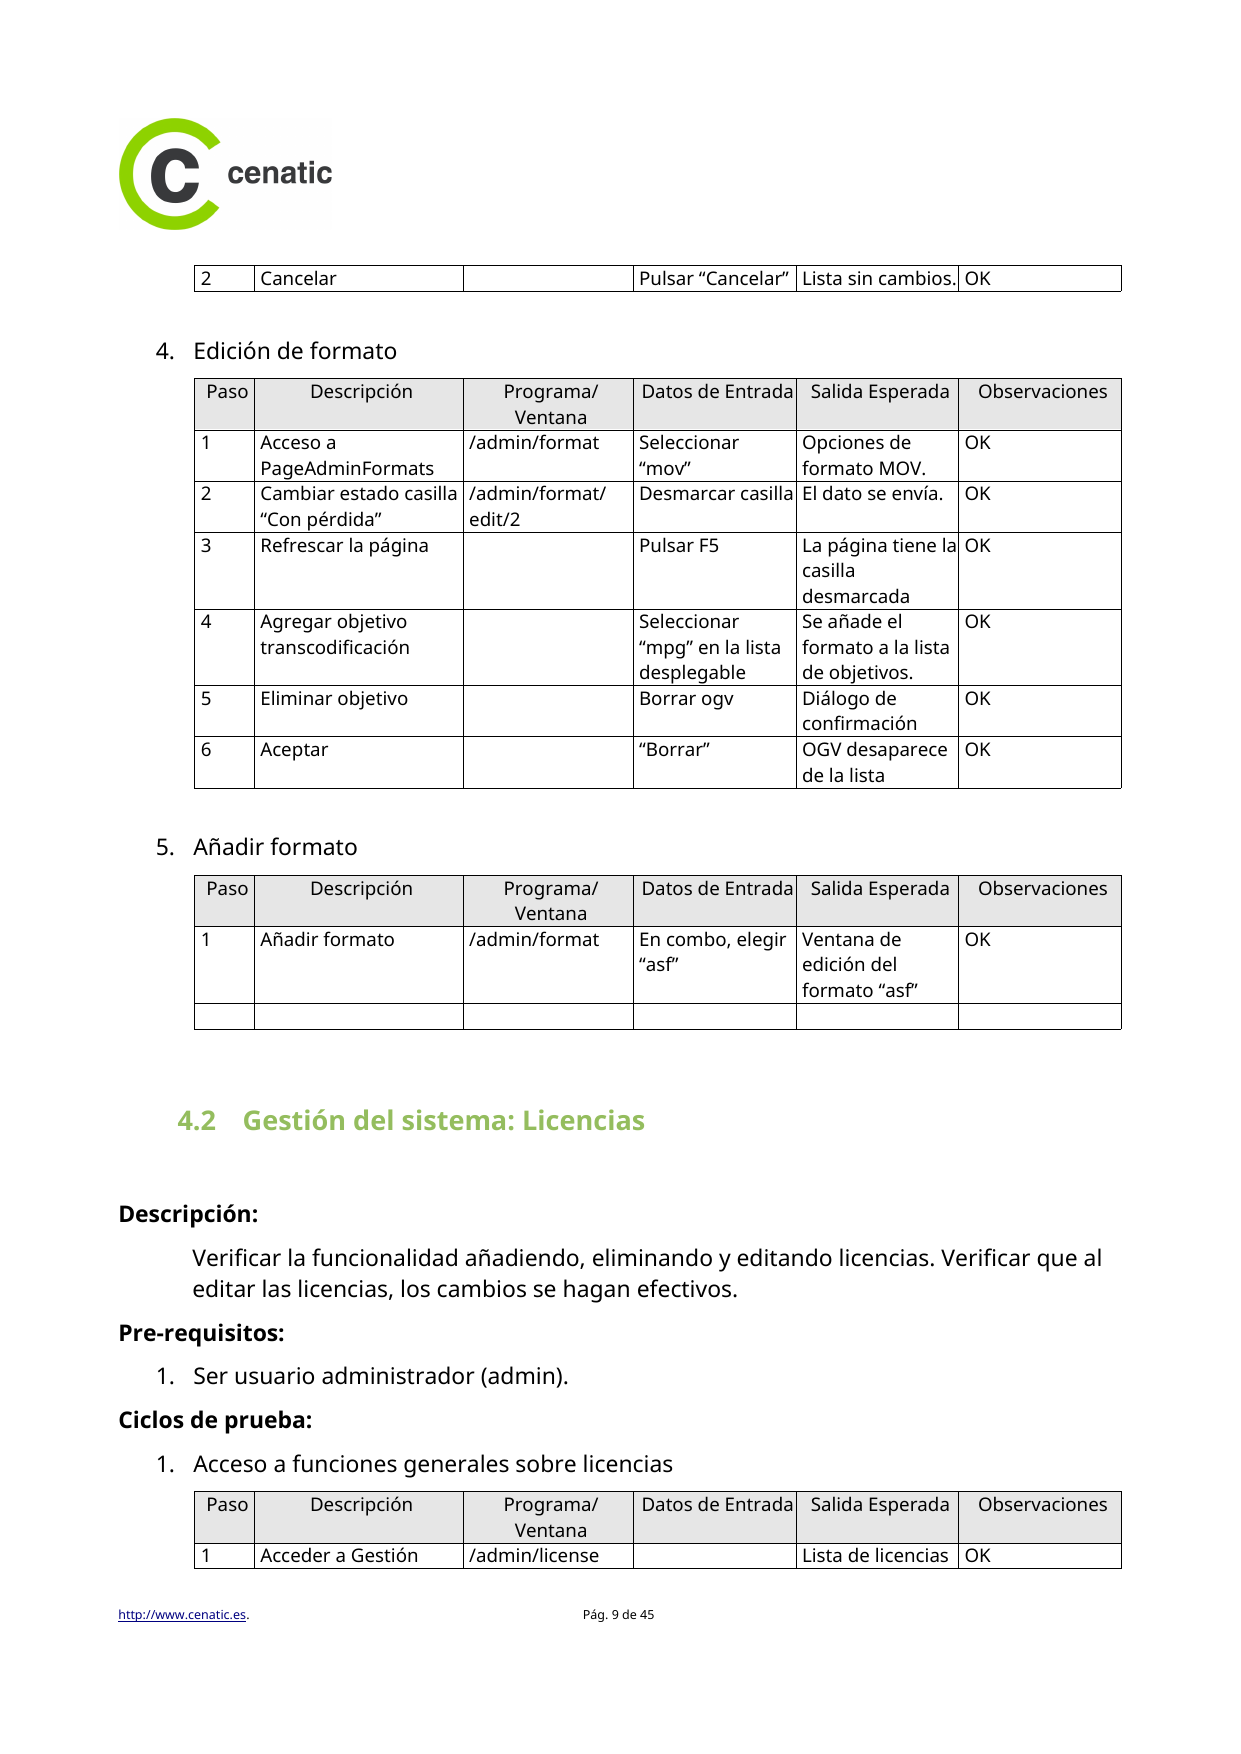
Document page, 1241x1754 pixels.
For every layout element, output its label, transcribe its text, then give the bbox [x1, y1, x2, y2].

table_cell Acceder a Gestión [255, 1544, 463, 1568]
table_cell [959, 1004, 1121, 1028]
text Verificar la funcionalidad añadiendo, eliminando y editando licencias. Verificar que al editar las licencias, los cambios se hagan efectivos. [192, 1241, 1122, 1304]
table_header Paso [195, 1492, 254, 1543]
text Pre-requisitos: [118, 1316, 1122, 1348]
table_header Programa/Ventana [464, 876, 633, 926]
table_cell Borrar ogv [634, 686, 796, 736]
table_header Salida Esperada [797, 379, 958, 429]
table_header Programa/Ventana [464, 1492, 633, 1543]
table_cell Pulsar “Cancelar” [634, 266, 796, 291]
table_cell Refrescar la página [255, 533, 463, 608]
table_cell 2 [195, 482, 254, 532]
table_cell OK [959, 927, 1121, 1003]
table_header Paso [195, 876, 254, 926]
table_cell Opciones de formato MOV. [797, 431, 958, 481]
table_header Datos de Entrada [634, 876, 796, 926]
table_cell OK [959, 482, 1121, 532]
table_cell 2 [195, 266, 254, 291]
table_header Datos de Entrada [634, 1492, 796, 1543]
table_cell /admin/format [464, 431, 633, 481]
list Añadir formato [156, 831, 1122, 862]
table_cell [195, 1004, 254, 1028]
table_cell 6 [195, 737, 254, 787]
table_cell El dato se envía. [797, 482, 958, 532]
table_header Descripción [255, 379, 463, 429]
table_cell Lista sin cambios. [797, 266, 958, 291]
table_cell 3 [195, 533, 254, 608]
table_cell Seleccionar “mpg” en la lista desplegable [634, 610, 796, 685]
table_cell [464, 686, 633, 736]
table_header Programa/Ventana [464, 379, 633, 429]
table_cell Eliminar objetivo [255, 686, 463, 736]
table_cell [255, 1004, 463, 1028]
table_header Salida Esperada [797, 876, 958, 926]
table_cell [464, 610, 633, 685]
table_cell “Borrar” [634, 737, 796, 787]
table_cell OK [959, 686, 1121, 736]
table_cell [797, 1004, 958, 1028]
table_header Descripción [255, 876, 463, 926]
table_cell [634, 1004, 796, 1028]
table_cell OK [959, 1544, 1121, 1568]
text Ciclos de prueba: [118, 1404, 1122, 1435]
picture [119, 118, 332, 230]
table_cell OK [959, 266, 1121, 291]
table_header Observaciones [959, 1492, 1121, 1543]
table_cell Diálogo de confirmación [797, 686, 958, 736]
table_cell 1 [195, 927, 254, 1003]
table_cell Seleccionar “mov” [634, 431, 796, 481]
table_cell La página tiene la casilla desmarcada [797, 533, 958, 608]
subtitle Gestión del sistema: Licencias [118, 1102, 1122, 1139]
table_cell Pulsar F5 [634, 533, 796, 608]
table_cell Agregar objetivo transcodificación [255, 610, 463, 685]
list Ser usuario administrador (admin). [156, 1360, 1122, 1391]
table_header Paso [195, 379, 254, 429]
table_cell [464, 737, 633, 787]
table_header Descripción [255, 1492, 463, 1543]
list Edición de formato [156, 334, 1122, 366]
list Acceso a funciones generales sobre licencias [156, 1448, 1122, 1479]
table_cell Desmarcar casilla [634, 482, 796, 532]
table_cell OK [959, 610, 1121, 685]
table_cell Cambiar estado casilla “Con pérdida” [255, 482, 463, 532]
table_cell En combo, elegir “asf” [634, 927, 796, 1003]
table_header Observaciones [959, 876, 1121, 926]
table_cell Se añade el formato a la lista de objetivos. [797, 610, 958, 685]
table_cell /admin/format/edit/2 [464, 482, 633, 532]
table_cell OK [959, 533, 1121, 608]
table_cell [464, 266, 633, 291]
table_cell 1 [195, 431, 254, 481]
table_cell Acceso a PageAdminFormats [255, 431, 463, 481]
text Descripción: [118, 1198, 1122, 1229]
table_cell OK [959, 431, 1121, 481]
table_cell [464, 1004, 633, 1028]
table_cell [464, 533, 633, 608]
table_cell [634, 1544, 796, 1568]
table_cell 4 [195, 610, 254, 685]
table_cell Ventana de edición del formato “asf” [797, 927, 958, 1003]
table_cell 1 [195, 1544, 254, 1568]
table_header Salida Esperada [797, 1492, 958, 1543]
table_cell Cancelar [255, 266, 463, 291]
table_cell Aceptar [255, 737, 463, 787]
table_cell OK [959, 737, 1121, 787]
table_header Observaciones [959, 379, 1121, 429]
table_header Datos de Entrada [634, 379, 796, 429]
table_cell OGV desaparece de la lista [797, 737, 958, 787]
table_cell Lista de licencias [797, 1544, 958, 1568]
table_cell Añadir formato [255, 927, 463, 1003]
table_cell /admin/license [464, 1544, 633, 1568]
table_cell /admin/format [464, 927, 633, 1003]
table_cell 5 [195, 686, 254, 736]
